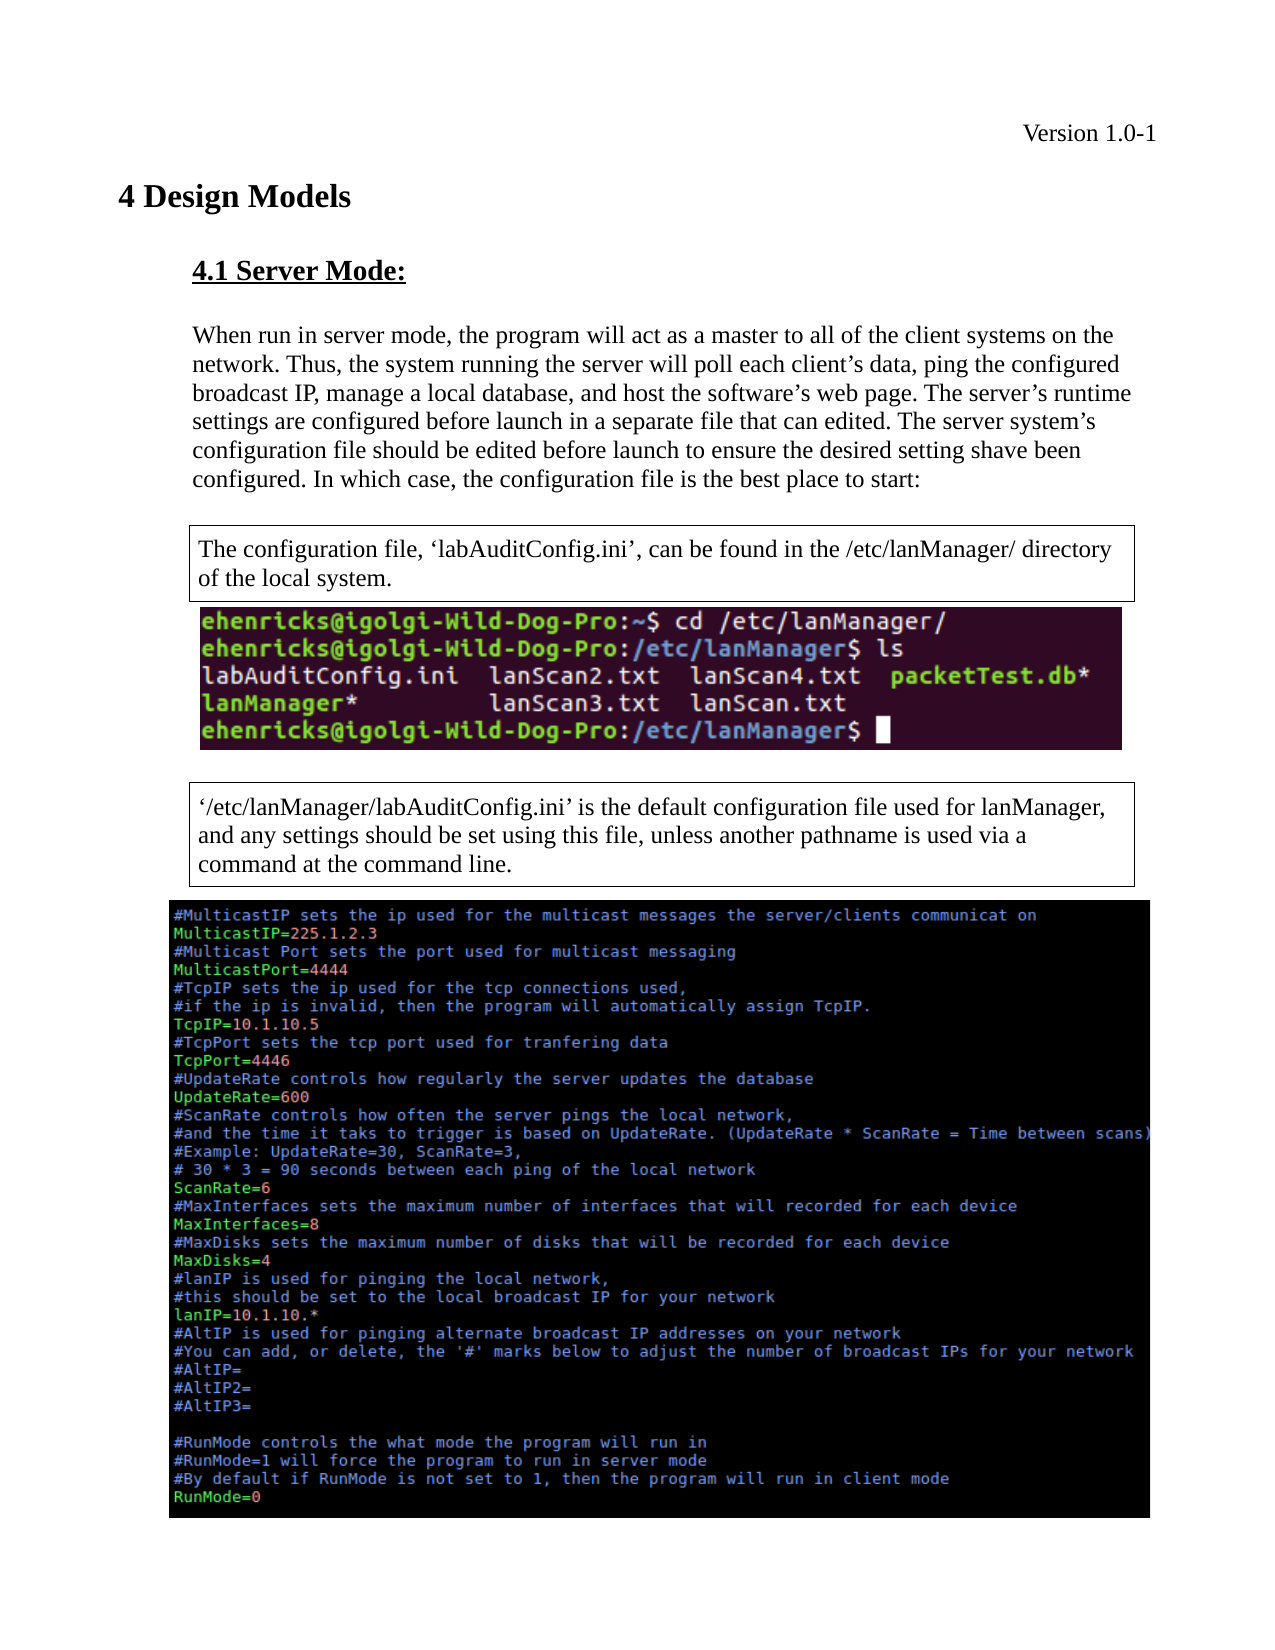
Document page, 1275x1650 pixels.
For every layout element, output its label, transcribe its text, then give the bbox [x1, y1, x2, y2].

picture [169, 900, 1151, 1518]
text When run in server mode, the program will act as a master to all of the client systems on the network. Thus, the system running the server will poll each client’s data, ping the configured broadcast IP, manage a local database, and host the software’s web page. The server’s runtime settings are configured before launch in a separate file that can edited. The server system’s configuration file should be edited before launch to ensure the desired setting shave been configured. In which case, the configuration file is the best place to start: [192, 320, 1157, 493]
text 4.1 Server Mode: [192, 253, 1157, 287]
picture [200, 607, 1122, 750]
text 4 Design Models [118, 176, 1157, 215]
